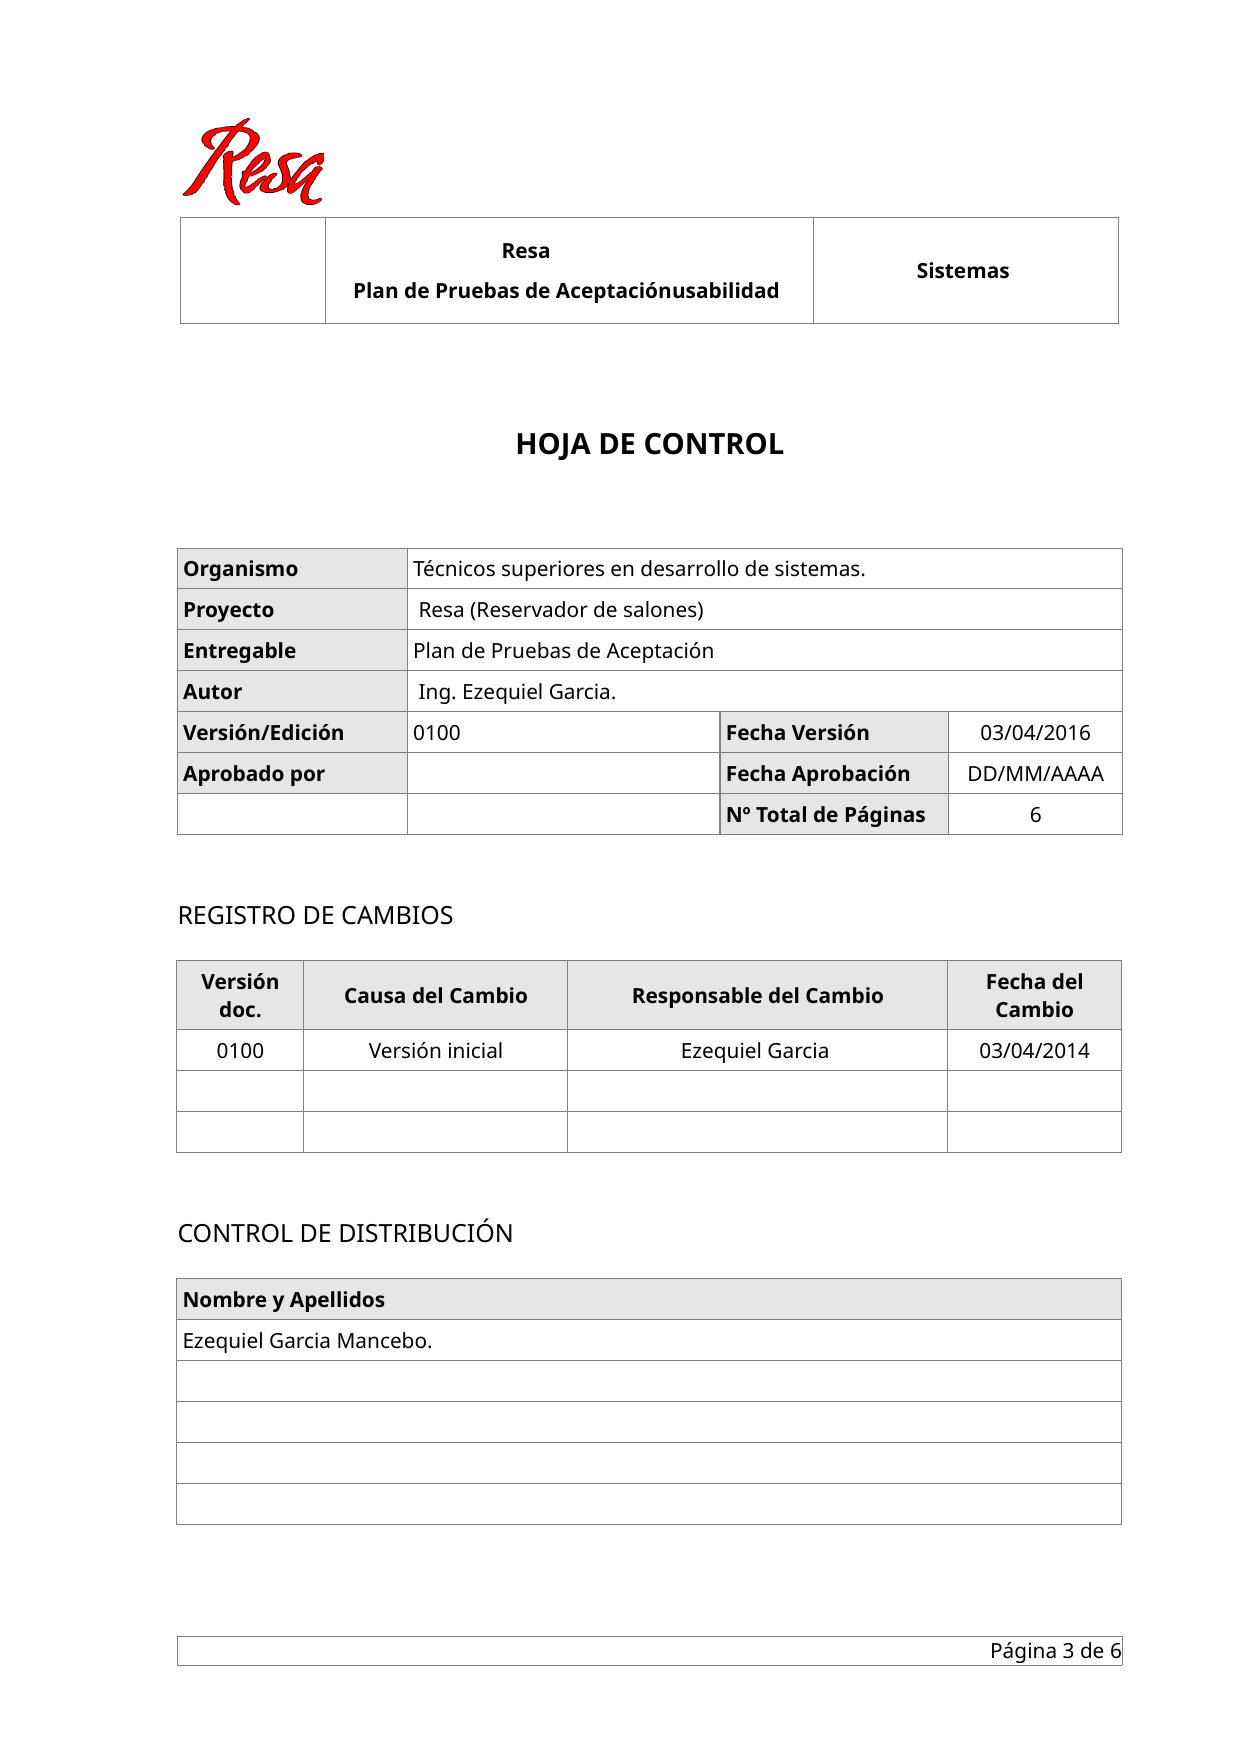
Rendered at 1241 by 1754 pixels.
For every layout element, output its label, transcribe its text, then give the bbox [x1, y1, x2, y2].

table_cell 03/04/2014 [948, 1030, 1121, 1070]
table_header Nombre y Apellidos [177, 1279, 1121, 1319]
table_cell 0100 [177, 1030, 303, 1070]
table_cell [177, 1361, 1121, 1401]
table_cell Versión/Edición [178, 712, 407, 752]
table_cell Aprobado por [178, 753, 407, 793]
table_header Versión doc. [177, 961, 303, 1029]
table_cell Autor [178, 671, 407, 711]
table_header Responsable del Cambio [568, 961, 947, 1029]
table_cell [177, 1071, 303, 1111]
table_cell [304, 1112, 567, 1152]
text HOJA DE CONTROL [177, 423, 1122, 463]
table_header Organismo [178, 549, 407, 588]
table_cell Ezequiel Garcia [568, 1030, 947, 1070]
table_cell Proyecto [178, 589, 407, 629]
text REGISTRO DE CAMBIOS [177, 897, 1122, 932]
table_cell Versión inicial [304, 1030, 567, 1070]
table_cell [408, 753, 719, 793]
table_cell [177, 1402, 1121, 1442]
table_cell [177, 1112, 303, 1152]
table_header Técnicos superiores en desarrollo de sistemas. [408, 549, 1122, 588]
text CONTROL DE DISTRIBUCIÓN [177, 1216, 1122, 1250]
table_cell Resa (Reservador de salones) [408, 589, 1122, 629]
table_cell Ing. Ezequiel Garcia. [408, 671, 1122, 711]
table_cell Entregable [178, 630, 407, 670]
table_header Fecha del Cambio [948, 961, 1121, 1029]
table_cell [177, 1484, 1121, 1524]
table_header Causa del Cambio [304, 961, 567, 1029]
table_cell 0100 [408, 712, 719, 752]
table_cell Ezequiel Garcia Mancebo. [177, 1320, 1121, 1360]
table_cell 8 [949, 794, 1122, 834]
table_cell DD/MM/AAAA [949, 753, 1122, 793]
table_cell [177, 1443, 1121, 1483]
table_cell [408, 794, 719, 834]
table_cell Fecha Aprobación [721, 753, 948, 793]
table_cell [304, 1071, 567, 1111]
table_cell Plan de Pruebas de usabilidad. [408, 630, 1122, 670]
table_cell Nº Total de Páginas [721, 794, 948, 834]
table_cell [178, 794, 407, 834]
table_cell Fecha Versión [721, 712, 948, 752]
table_cell [948, 1071, 1121, 1111]
table_cell [568, 1071, 947, 1111]
table_cell [948, 1112, 1121, 1152]
table_cell 03/04/2016 [949, 712, 1122, 752]
table_cell [568, 1112, 947, 1152]
